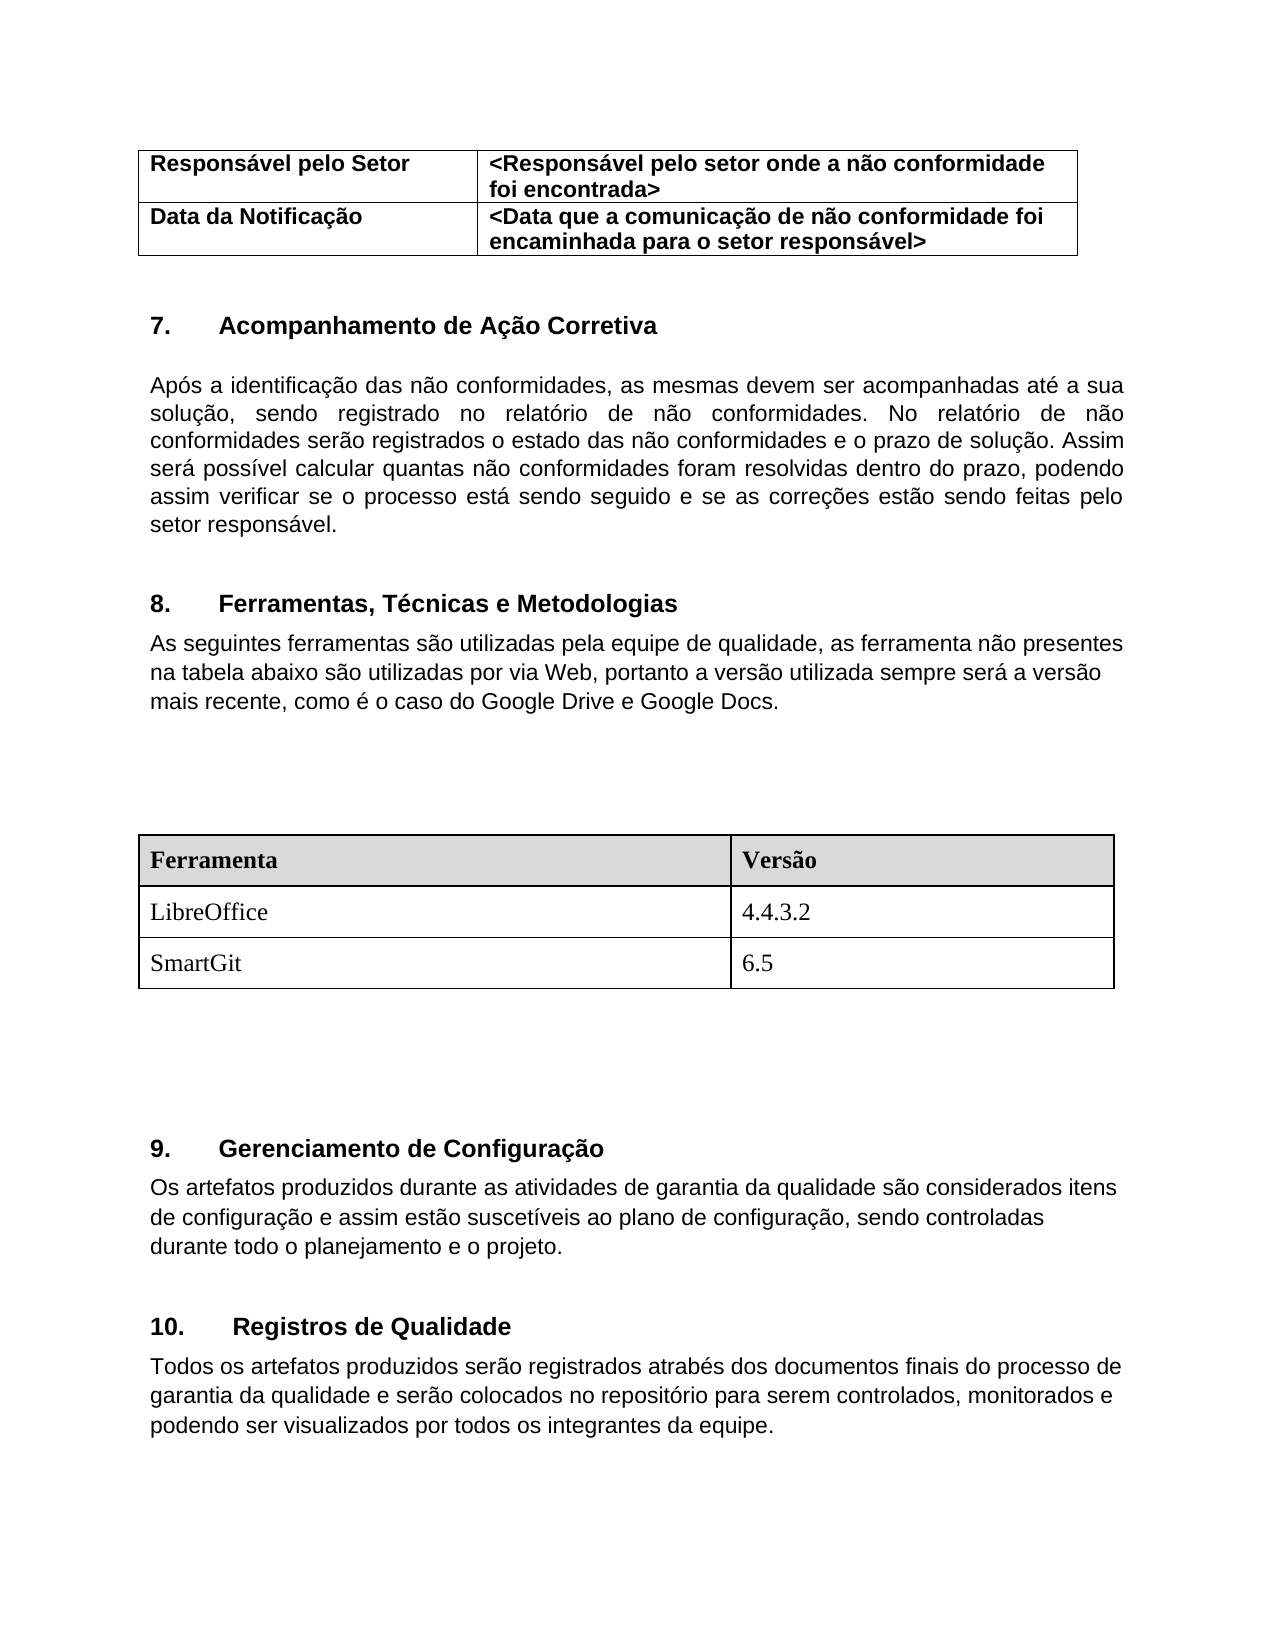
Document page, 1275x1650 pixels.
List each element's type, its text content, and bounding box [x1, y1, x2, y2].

table_cell Responsável pelo Setor [139, 151, 477, 202]
text Todos os artefatos produzidos serão registrados atrabés dos documentos finais do processo de garantia da qualidade e serão colocados no repositório para serem controlados, monitorados e podendo ser visualizados por todos os integrantes da equipe. [150, 1353, 1125, 1438]
table_cell <Responsável pelo setor onde a não conformidade foi encontrada> [478, 151, 1077, 202]
table_cell 4.4.3.2 [732, 887, 1113, 936]
table_cell SmartGit [140, 938, 730, 988]
table_cell <Data que a comunicação de não conformidade foi encaminhada para o setor responsável> [478, 203, 1077, 254]
text As seguintes ferramentas são utilizadas pela equipe de qualidade, as ferramenta não presentes na tabela abaixo são utilizadas por via Web, portanto a versão utilizada sempre será a versão mais recente, como é o caso do Google Drive e Google Docs. [150, 630, 1125, 714]
subtitle 9. Gerenciamento de Configuração [150, 1134, 1125, 1162]
text Os artefatos produzidos durante as atividades de garantia da qualidade são considerados itens de configuração e assim estão suscetíveis ao plano de configuração, sendo controladas durante todo o planejamento e o projeto. [150, 1175, 1125, 1259]
table_cell LibreOffice [140, 887, 730, 936]
table_header Ferramenta [140, 836, 730, 885]
subtitle 8. Ferramentas, Técnicas e Metodologias [150, 590, 1125, 618]
table_cell 6.5 [732, 938, 1113, 988]
text 7. Acompanhamento de Ação Corretiva [150, 311, 1125, 339]
subtitle 10. Registros de Qualidade [150, 1313, 1125, 1341]
table_header Versão [732, 836, 1113, 885]
text Após a identificação das não conformidades, as mesmas devem ser acompanhadas até a sua solução, sendo registrado no relatório de não conformidades. No relatório de não conformidades serão registrados o estado das não conformidades e o prazo de solução. Assim será possível calcular quantas não conformidades foram resolvidas dentro do prazo, podendo assim verificar se o processo está sendo seguido e se as correções estão sendo feitas pelo setor responsável. [150, 372, 1125, 537]
table_cell Data da Notificação [139, 203, 477, 254]
